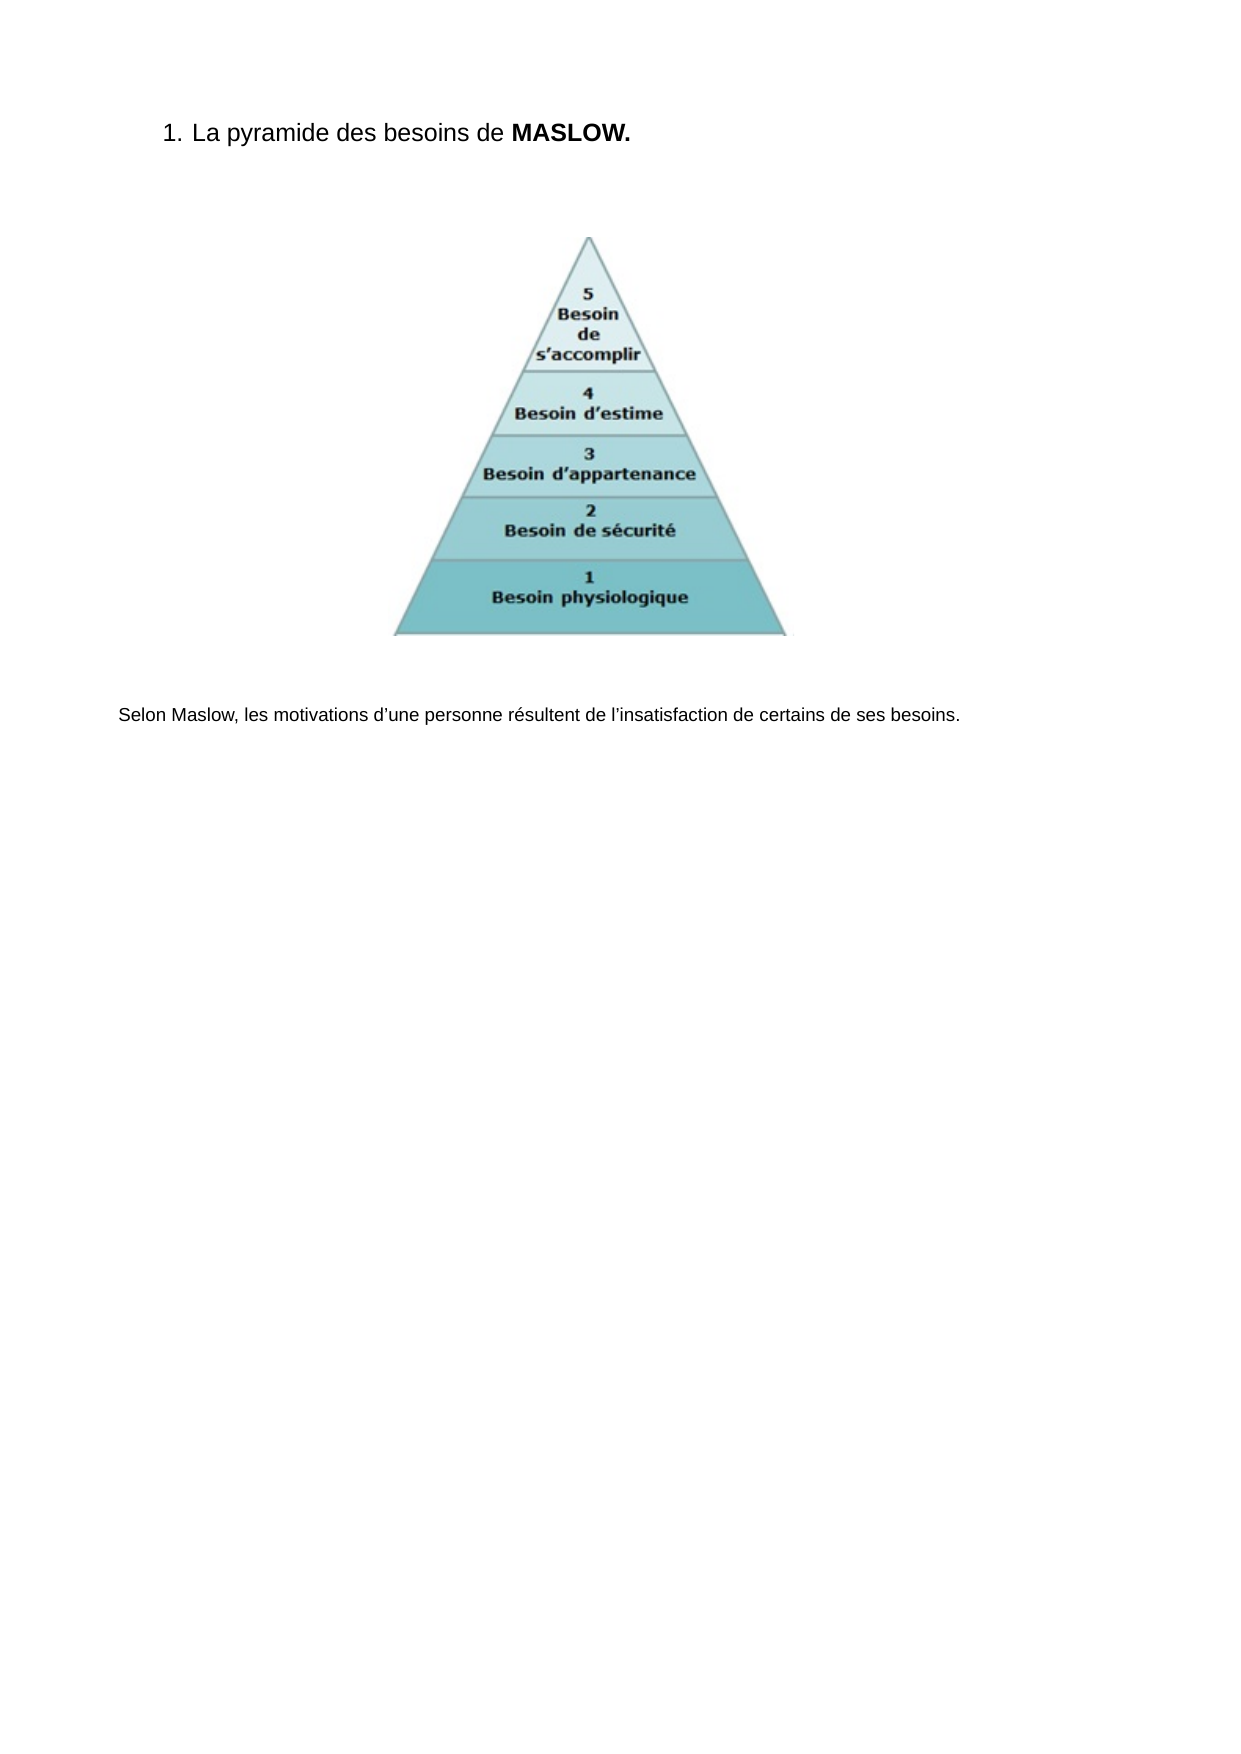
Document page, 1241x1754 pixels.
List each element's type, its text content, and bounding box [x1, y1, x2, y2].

text Selon Maslow, les motivations d’une personne résultent de l’insatisfaction de certains de ses besoins. [118, 704, 1122, 726]
list La pyramide des besoins de MASLOW. [162, 118, 1122, 147]
picture [387, 237, 795, 636]
